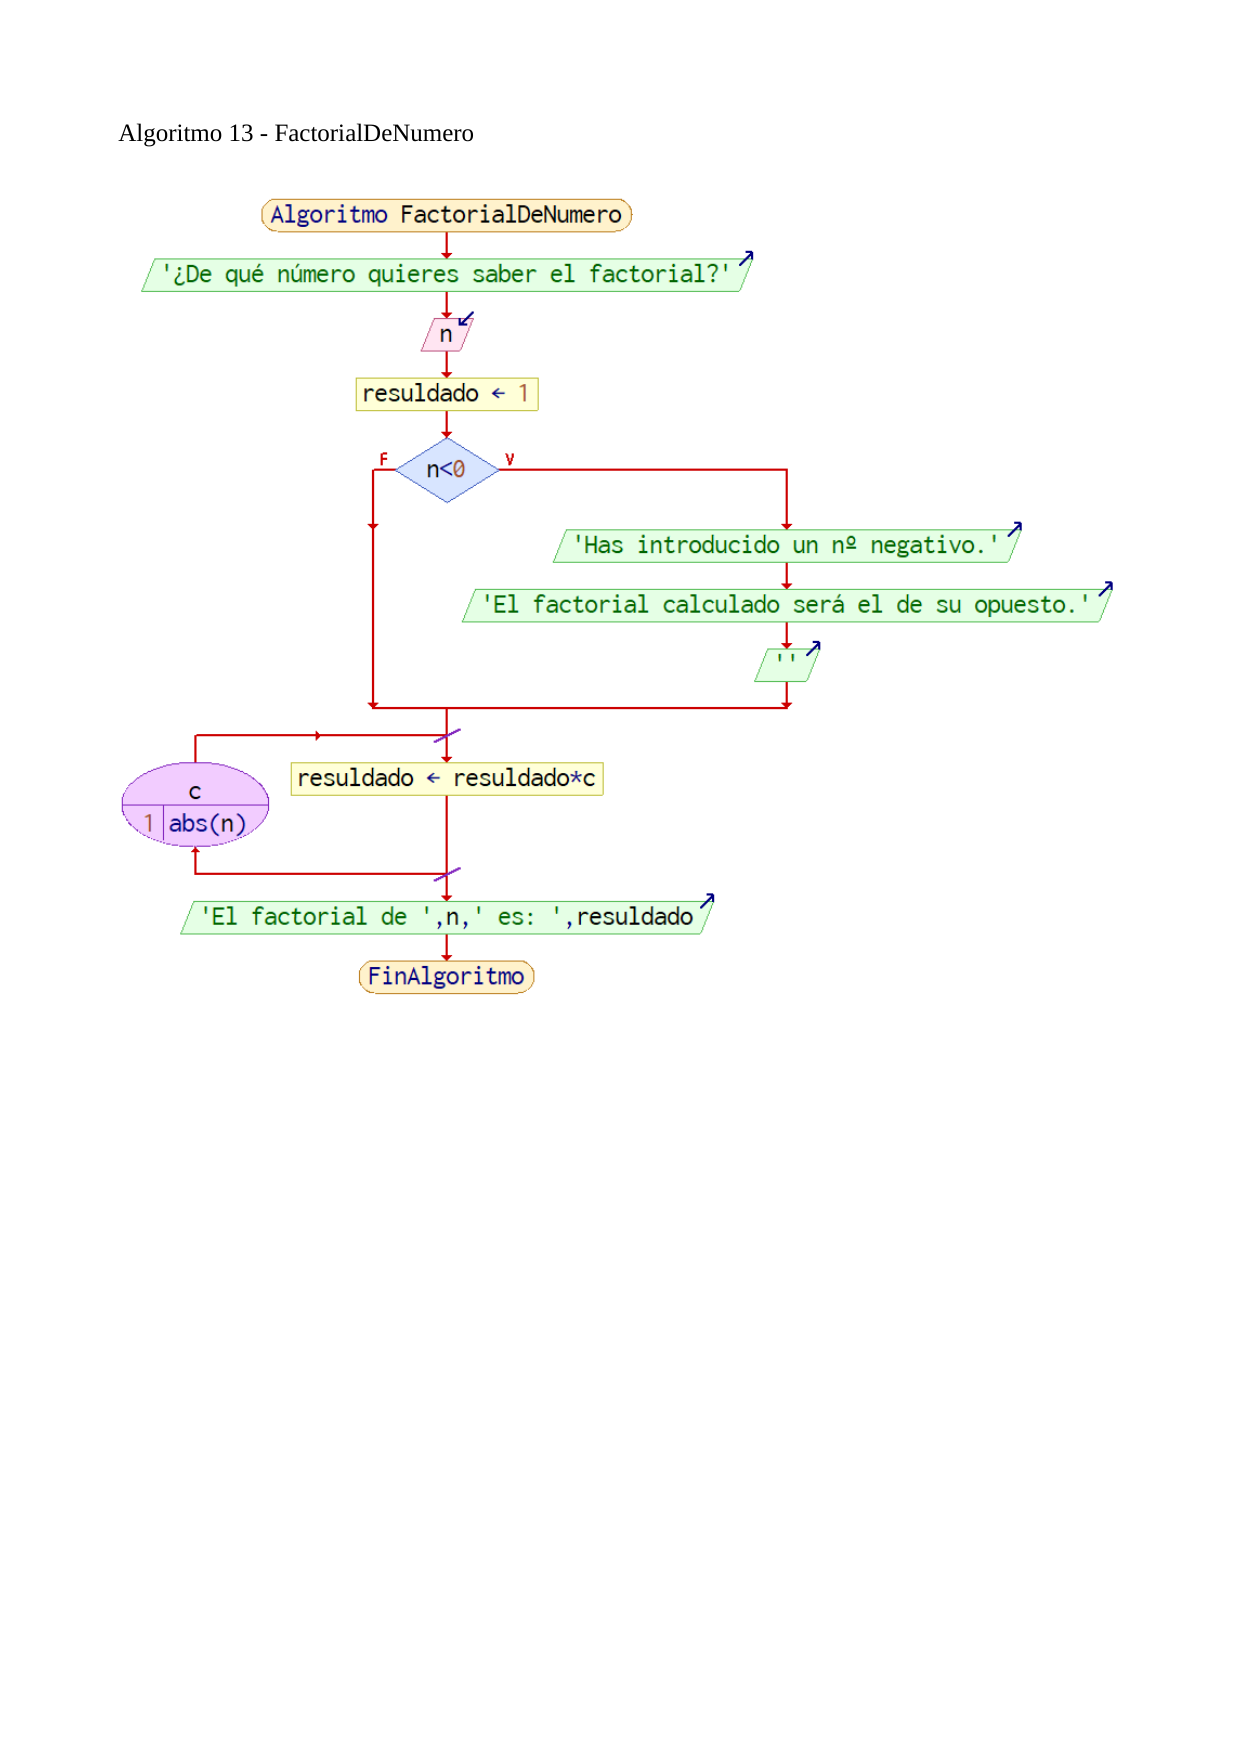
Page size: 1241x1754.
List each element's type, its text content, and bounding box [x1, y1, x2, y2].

text Algoritmo 13 - FactorialDeNumero [118, 118, 1122, 147]
picture [111, 188, 1116, 1031]
